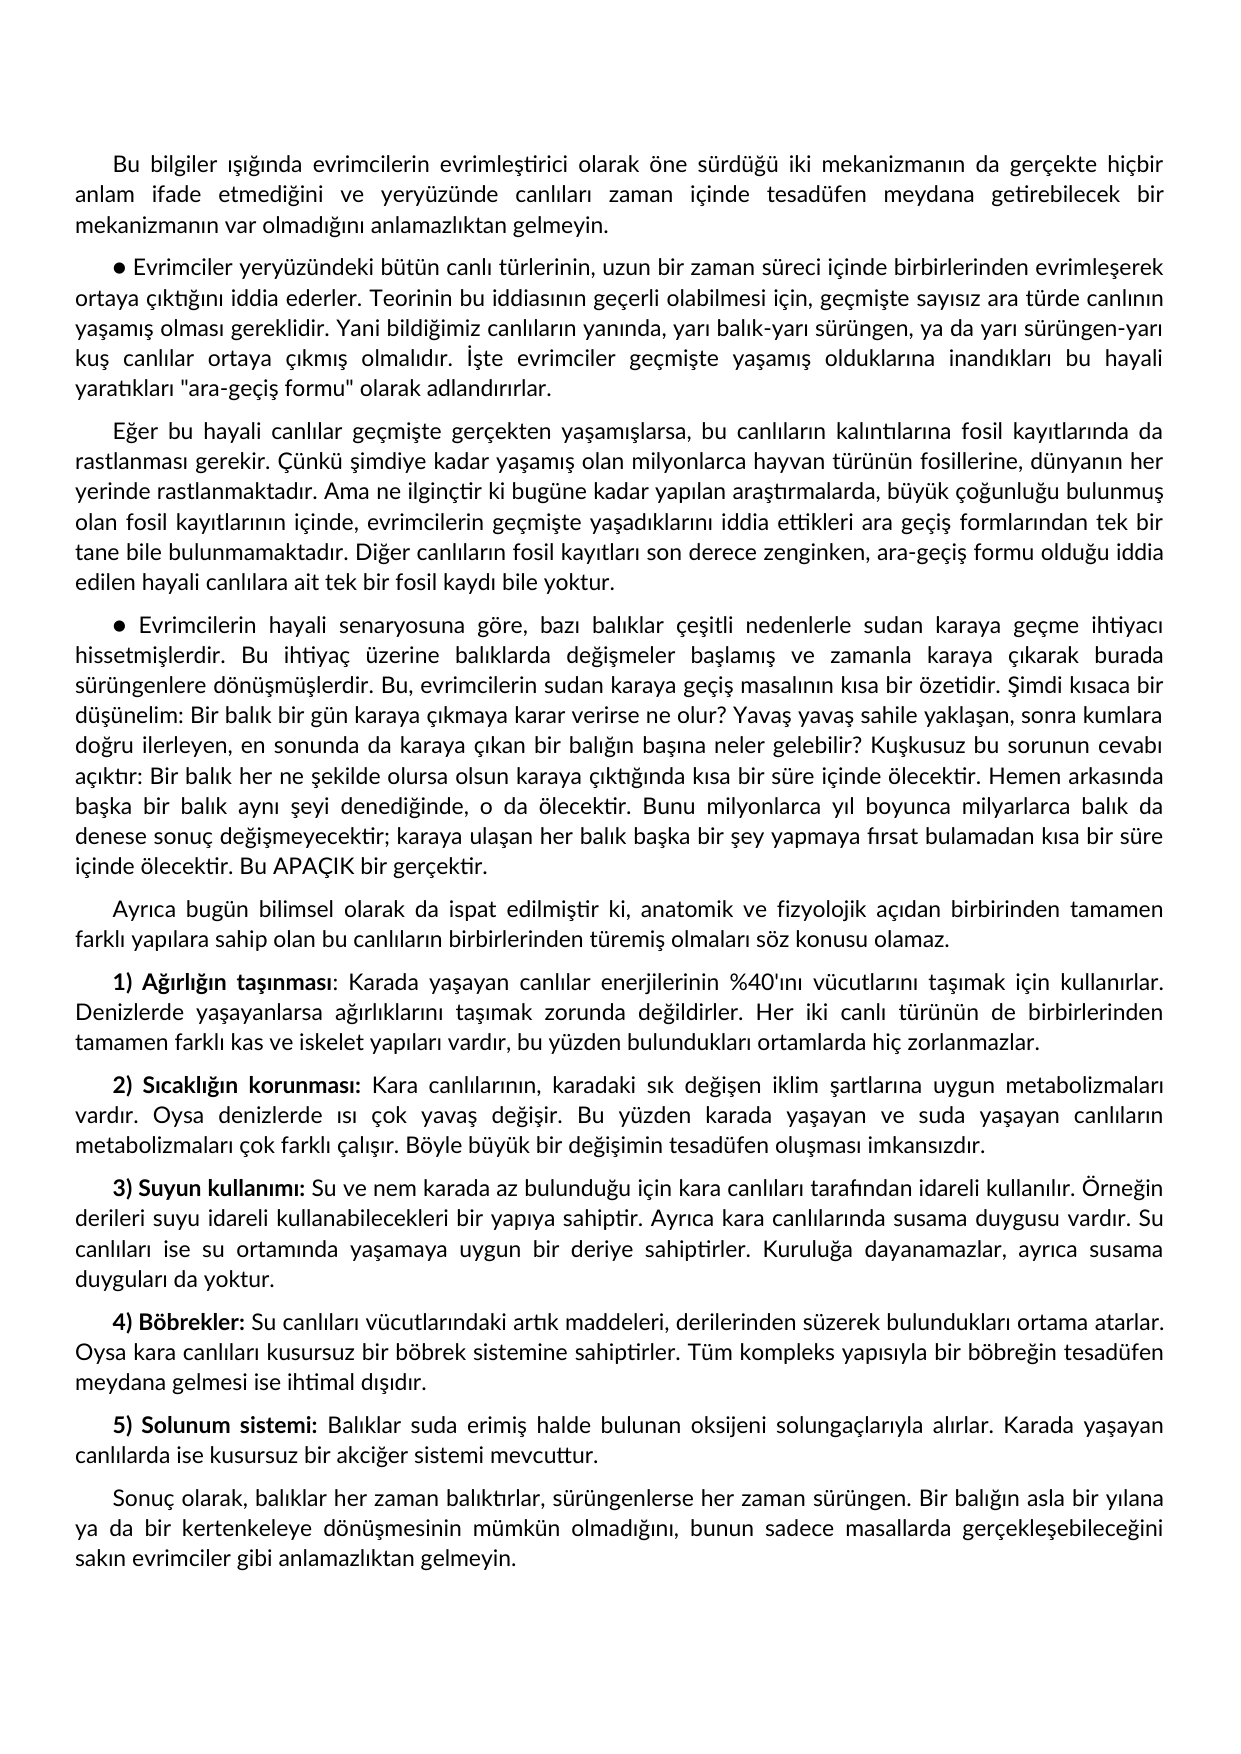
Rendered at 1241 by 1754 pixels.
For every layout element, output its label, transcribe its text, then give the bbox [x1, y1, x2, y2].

text 4) Böbrekler: Su canlıları vücutlarındaki artık maddeleri, derilerinden süzerek bulundukları ortama atarlar. Oysa kara canlıları kusursuz bir böbrek sistemine sahiptirler. Tüm kompleks yapısıyla bir böbreğin tesadüfen meydana gelmesi ise ihtimal dışıdır. [75, 1307, 1165, 1395]
text Bu bilgiler ışığında evrimcilerin evrimleştirici olarak öne sürdüğü iki mekanizmanın da gerçekte hiçbir anlam ifade etmediğini ve yeryüzünde canlıları zaman içinde tesadüfen meydana getirebilecek bir mekanizmanın var olmadığını anlamazlıktan gelmeyin. [75, 150, 1165, 238]
text 2) Sıcaklığın korunması: Kara canlılarının, karadaki sık değişen iklim şartlarına uygun metabolizmaları vardır. Oysa denizlerde ısı çok yavaş değişir. Bu yüzden karada yaşayan ve suda yaşayan canlıların metabolizmaları çok farklı çalışır. Böyle büyük bir değişimin tesadüfen oluşması imkansızdır. [75, 1071, 1165, 1159]
text 5) Solunum sistemi: Balıklar suda erimiş halde bulunan oksijeni solungaçlarıyla alırlar. Karada yaşayan canlılarda ise kusursuz bir akciğer sistemi mevcuttur. [75, 1410, 1165, 1468]
text Ayrıca bugün bilimsel olarak da ispat edilmiştir ki, anatomik ve fizyolojik açıdan birbirinden tamamen farklı yapılara sahip olan bu canlıların birbirlerinden türemiş olmaları söz konusu olamaz. [75, 895, 1165, 952]
text 3) Suyun kullanımı: Su ve nem karada az bulunduğu için kara canlıları tarafından idareli kullanılır. Örneğin derileri suyu idareli kullanabilecekleri bir yapıya sahiptir. Ayrıca kara canlılarında susama duygusu vardır. Su canlıları ise su ortamında yaşamaya uygun bir deriye sahiptirler. Kuruluğa dayanamazlar, ayrıca susama duyguları da yoktur. [75, 1174, 1165, 1292]
text Sonuç olarak, balıklar her zaman balıktırlar, sürüngenlerse her zaman sürüngen. Bir balığın asla bir yılana ya da bir kertenkeleye dönüşmesinin mümkün olmadığını, bunun sadece masallarda gerçekleşebileceğini sakın evrimciler gibi anlamazlıktan gelmeyin. [75, 1483, 1165, 1571]
text 1) Ağırlığın taşınması: Karada yaşayan canlılar enerjilerinin %40'ını vücutlarını taşımak için kullanırlar. Denizlerde yaşayanlarsa ağırlıklarını taşımak zorunda değildirler. Her iki canlı türünün de birbirlerinden tamamen farklı kas ve iskelet yapıları vardır, bu yüzden bulundukları ortamlarda hiç zorlanmazlar. [75, 968, 1165, 1056]
text ● Evrimciler yeryüzündeki bütün canlı türlerinin, uzun bir zaman süreci içinde birbirlerinden evrimleşerek ortaya çıktığını iddia ederler. Teorinin bu iddiasının geçerli olabilmesi için, geçmişte sayısız ara türde canlının yaşamış olması gereklidir. Yani bildiğimiz canlıların yanında, yarı balık-yarı sürüngen, ya da yarı sürüngen-yarı kuş canlılar ortaya çıkmış olmalıdır. İşte evrimciler geçmişte yaşamış olduklarına inandıkları bu hayali yaratıkları "ara-geçiş formu" olarak adlandırırlar. [75, 253, 1165, 401]
text Eğer bu hayali canlılar geçmişte gerçekten yaşamışlarsa, bu canlıların kalıntılarına fosil kayıtlarında da rastlanması gerekir. Çünkü şimdiye kadar yaşamış olan milyonlarca hayvan türünün fosillerine, dünyanın her yerinde rastlanmaktadır. Ama ne ilginçtir ki bugüne kadar yapılan araştırmalarda, büyük çoğunluğu bulunmuş olan fosil kayıtlarının içinde, evrimcilerin geçmişte yaşadıklarını iddia ettikleri ara geçiş formlarından tek bir tane bile bulunmamaktadır. Diğer canlıların fosil kayıtları son derece zenginken, ara-geçiş formu olduğu iddia edilen hayali canlılara ait tek bir fosil kaydı bile yoktur. [75, 417, 1165, 595]
text ● Evrimcilerin hayali senaryosuna göre, bazı balıklar çeşitli nedenlerle sudan karaya geçme ihtiyacı hissetmişlerdir. Bu ihtiyaç üzerine balıklarda değişmeler başlamış ve zamanla karaya çıkarak burada sürüngenlere dönüşmüşlerdir. Bu, evrimcilerin sudan karaya geçiş masalının kısa bir özetidir. Şimdi kısaca bir düşünelim: Bir balık bir gün karaya çıkmaya karar verirse ne olur? Yavaş yavaş sahile yaklaşan, sonra kumlara doğru ilerleyen, en sonunda da karaya çıkan bir balığın başına neler gelebilir? Kuşkusuz bu sorunun cevabı açıktır: Bir balık her ne şekilde olursa olsun karaya çıktığında kısa bir süre içinde ölecektir. Hemen arkasında başka bir balık aynı şeyi denediğinde, o da ölecektir. Bunu milyonlarca yıl boyunca milyarlarca balık da denese sonuç değişmeyecektir; karaya ulaşan her balık başka bir şey yapmaya fırsat bulamadan kısa bir süre içinde ölecektir. Bu APAÇIK bir gerçektir. [75, 610, 1165, 879]
